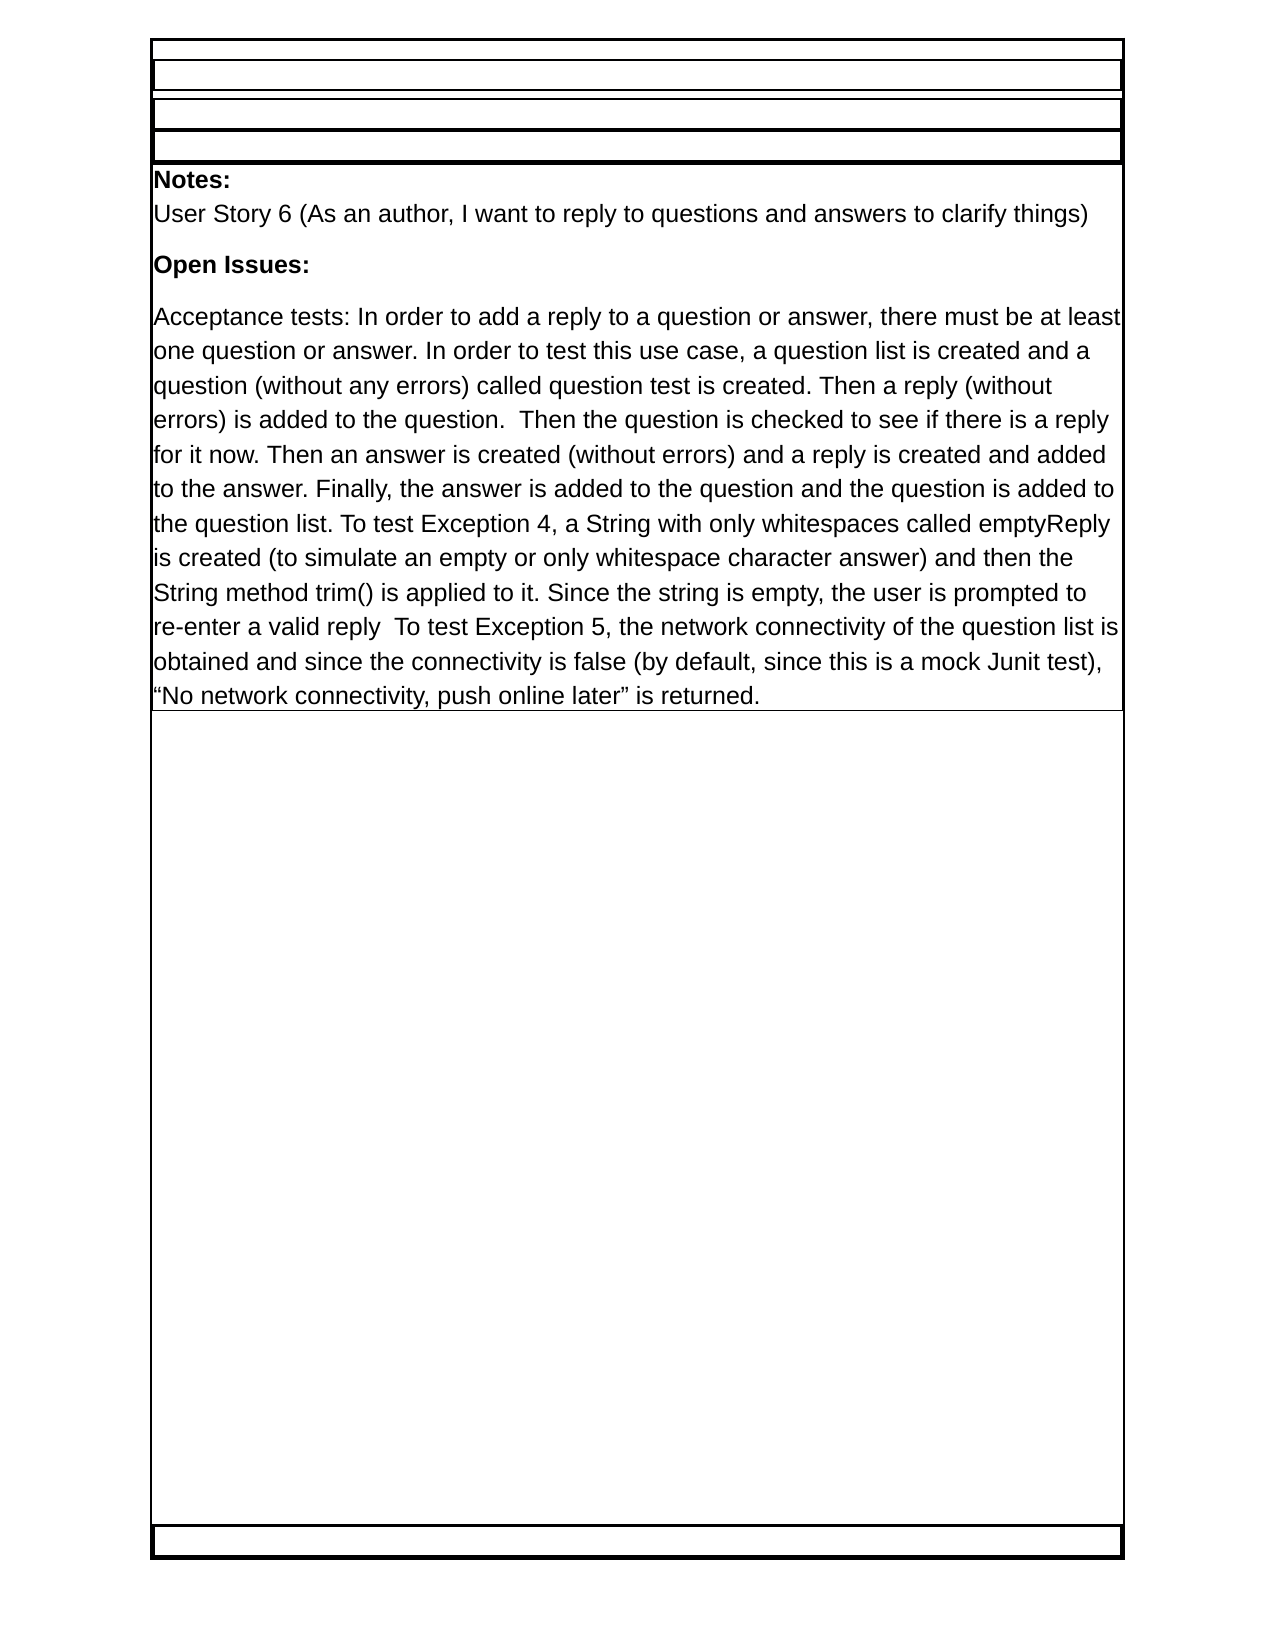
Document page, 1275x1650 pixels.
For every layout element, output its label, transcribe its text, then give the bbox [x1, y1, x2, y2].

text Notes: User Story 6 (As an author, I want to reply to questions and answers to clarify things) [153, 165, 1122, 228]
text Open Issues: [153, 249, 1122, 279]
text Acceptance tests: In order to add a reply to a question or answer, there must be at least one question or answer. In order to test this use case, a question list is created and a question (without any errors) called question test is created. Then a reply (without errors) is added to the question. Then the question is checked to see if there is a reply for it now. Then an answer is created (without errors) and a reply is created and added to the answer. Finally, the answer is added to the question and the question is added to the question list. To test Exception 4, a String with only whitespaces called emptyReply is created (to simulate an empty or only whitespace character answer) and then the String method trim() is applied to it. Since the string is empty, the user is prompted to re-enter a valid reply To test Exception 5, the network connectivity of the question list is obtained and since the connectivity is false (by default, since this is a mock Junit test), “No network connectivity, push online later” is returned. [153, 300, 1122, 710]
